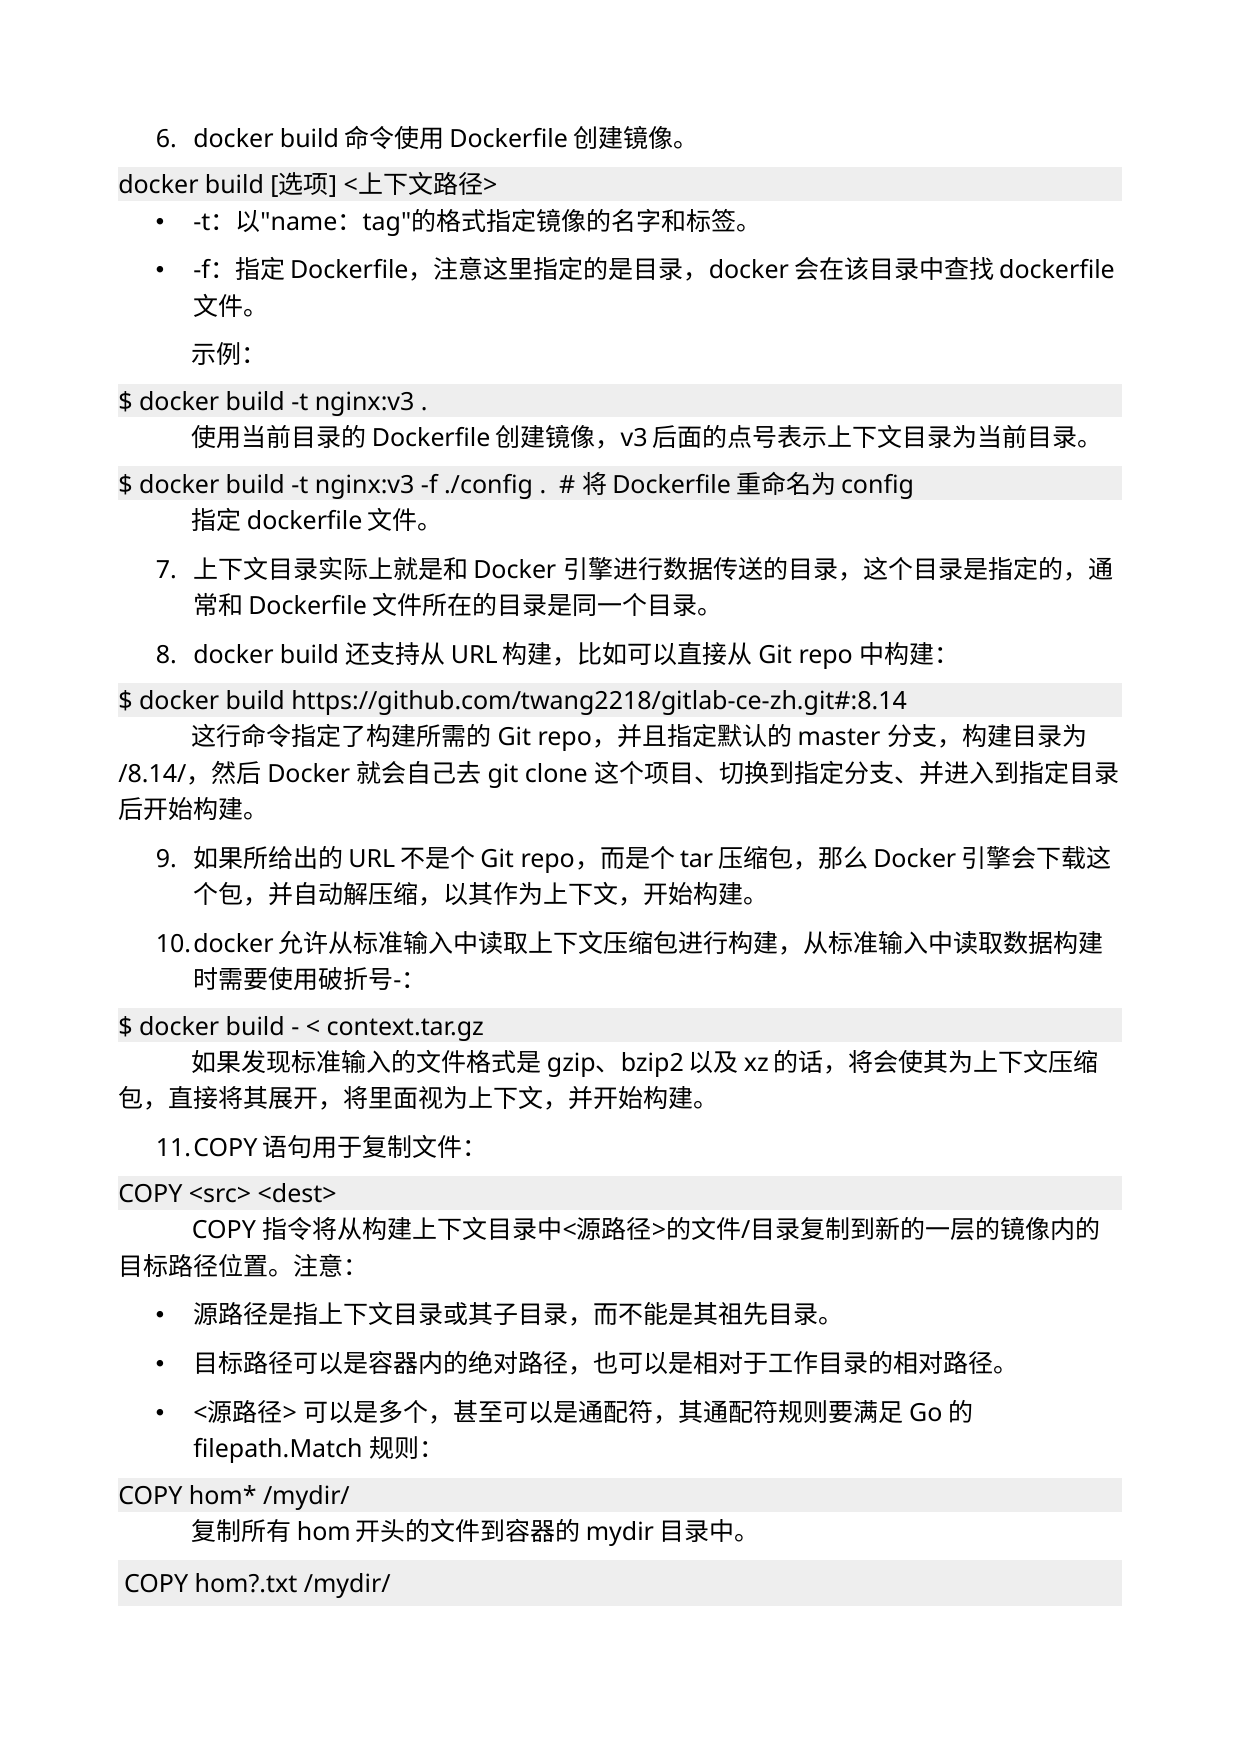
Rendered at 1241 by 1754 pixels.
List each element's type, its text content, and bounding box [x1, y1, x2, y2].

text 复制所有hom开头的文件到容器的mydir目录中。 [118, 1512, 1122, 1548]
text 使用当前目录的Dockerfile创建镜像，v3后面的点号表示上下文目录为当前目录。 [118, 417, 1122, 454]
text 如果发现标准输入的文件格式是gzip、bzip2以及xz的话，将会使其为上下文压缩包，直接将其展开，将里面视为上下文，并开始构建。 [118, 1042, 1122, 1115]
list <源路径> 可以是多个，甚至可以是通配符，其通配符规则要满足 Go 的 filepath.Match 规则： [156, 1392, 1122, 1465]
text 指定dockerfile文件。 [118, 500, 1122, 537]
text COPY 指令将从构建上下文目录中<源路径>的文件/目录复制到新的一层的镜像内的目标路径位置。注意： [118, 1210, 1122, 1282]
list 目标路径可以是容器内的绝对路径，也可以是相对于工作目录的相对路径。 [156, 1344, 1122, 1380]
list 如果所给出的URL不是个Git repo，而是个tar压缩包，那么Docker引擎会下载这个包，并自动解压缩，以其作为上下文，开始构建。 [156, 838, 1122, 911]
list -f：指定Dockerfile，注意这里指定的是目录，docker会在该目录中查找dockerfile文件。 [156, 250, 1122, 322]
list docker允许从标准输入中读取上下文压缩包进行构建，从标准输入中读取数据构建时需要使用破折号-： [156, 923, 1122, 996]
table_header $ docker build - < context.tar.gz [118, 1008, 1122, 1042]
list docker build 还支持从URL构建，比如可以直接从 Git repo 中构建： [156, 634, 1122, 670]
list -t：以"name：tag"的格式指定镜像的名字和标签。 [156, 201, 1122, 237]
table_header $ docker build -t nginx:v3 -f ./config . # 将Dockerfile重命名为config [118, 466, 1122, 500]
table_header docker build [选项] <上下文路径> [118, 167, 1122, 201]
table_header COPY <src> <dest> [118, 1176, 1122, 1210]
list 上下文目录实际上就是和Docker 引擎进行数据传送的目录，这个目录是指定的，通常和Dockerfile文件所在的目录是同一个目录。 [156, 549, 1122, 622]
text 这行命令指定了构建所需的 Git repo，并且指定默认的 master 分支，构建目录为 /8.14/，然后 Docker 就会自己去 git clone 这个项目、切换到指定分支、并进入到指定目录后开始构建。 [118, 717, 1122, 826]
list 源路径是指上下文目录或其子目录，而不能是其祖先目录。 [156, 1295, 1122, 1331]
text 示例： [118, 335, 1122, 371]
list COPY语句用于复制文件： [156, 1127, 1122, 1163]
table_header $ docker build -t nginx:v3 . [118, 384, 1122, 417]
table_header $ docker build https://github.com/twang2218/gitlab-ce-zh.git#:8.14 [118, 683, 1122, 717]
table_header COPY hom* /mydir/ [118, 1478, 1122, 1512]
list docker build命令使用Dockerfile创建镜像。 [156, 118, 1122, 154]
table_header COPY hom?.txt /mydir/ [118, 1560, 1122, 1606]
